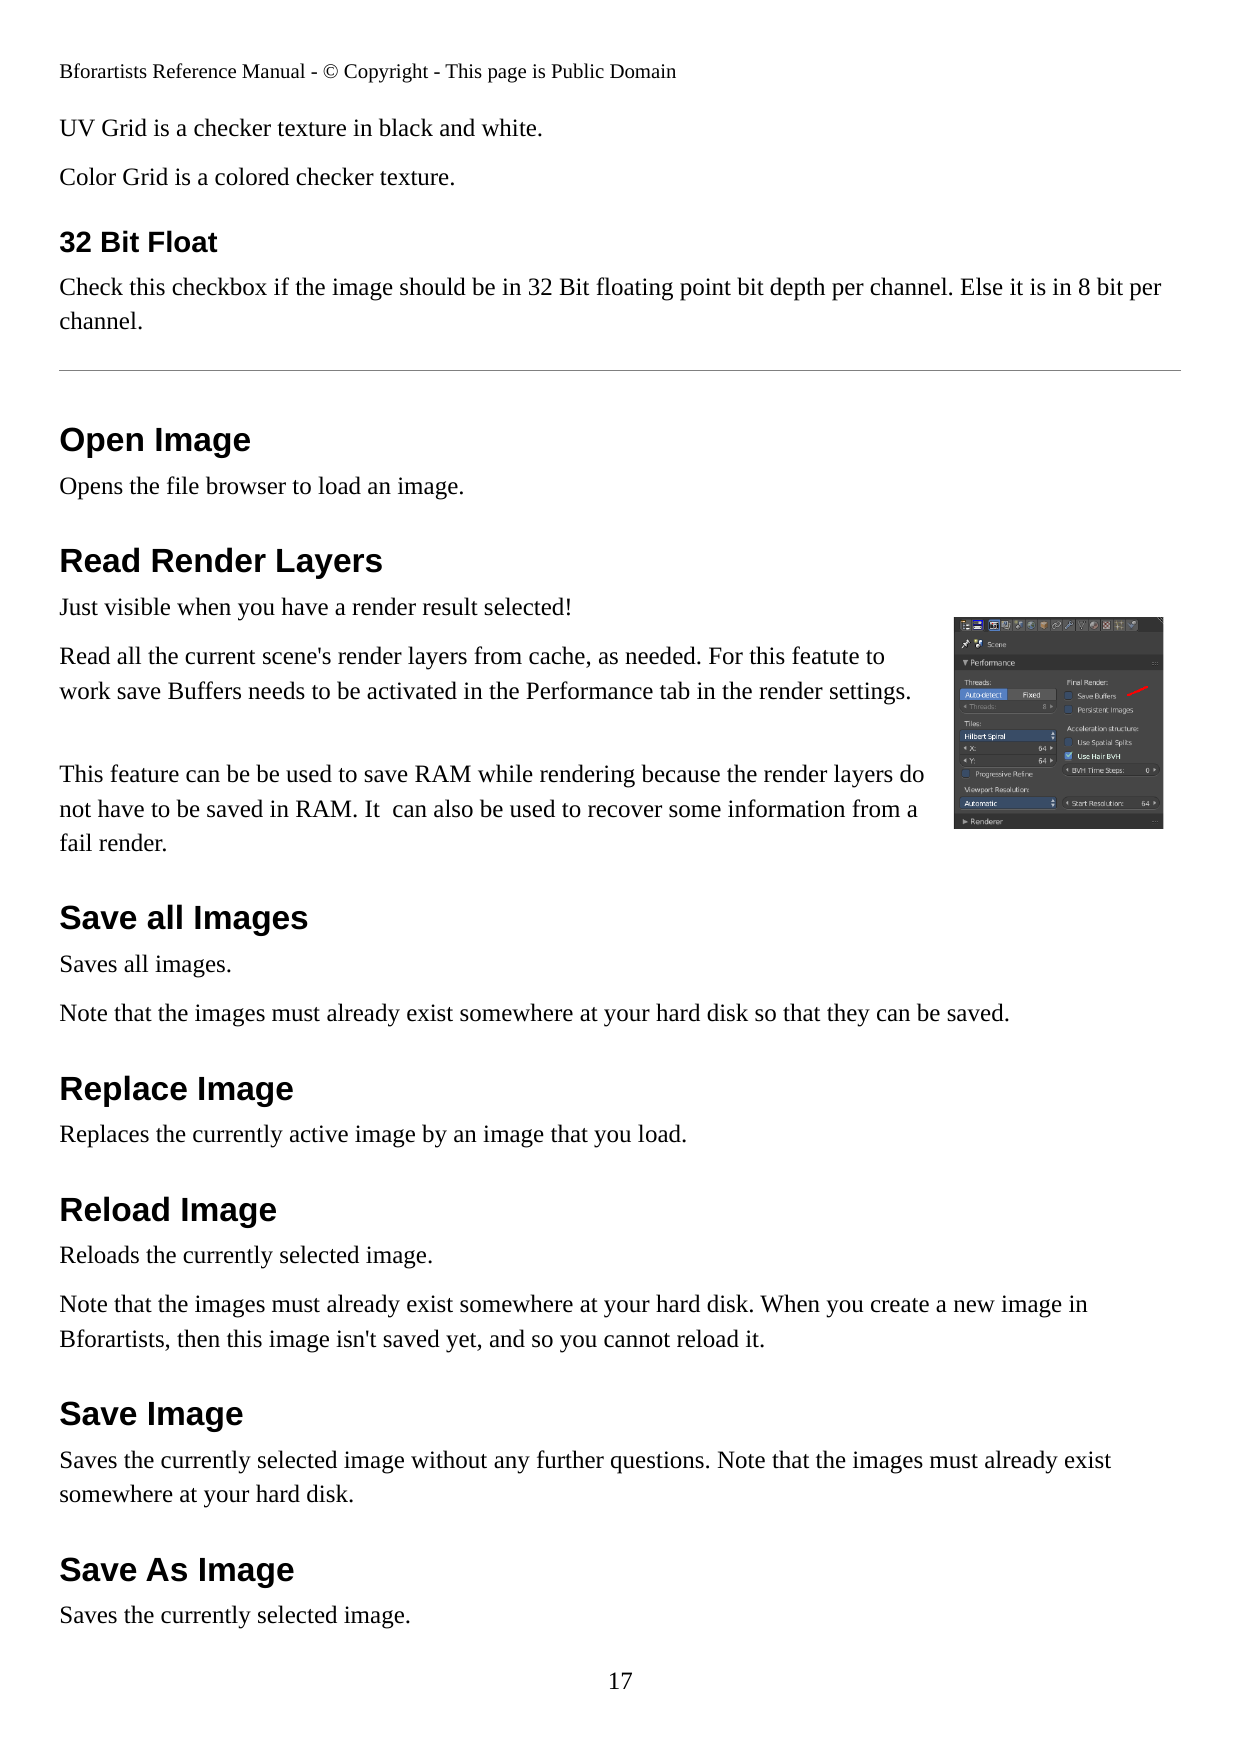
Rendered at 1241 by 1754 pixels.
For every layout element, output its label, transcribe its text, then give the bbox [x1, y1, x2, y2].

subtitle Save Image [59, 1394, 1181, 1433]
text Just visible when you have a render result selected! [59, 592, 1181, 621]
text Note that the images must already exist somewhere at your hard disk so that they can be saved. [59, 998, 1181, 1027]
subtitle Replace Image [59, 1068, 1181, 1107]
subtitle Open Image [59, 420, 1181, 459]
text Opens the file browser to load an image. [59, 471, 1181, 500]
subtitle Reload Image [59, 1189, 1181, 1228]
text Note that the images must already exist somewhere at your hard disk. When you create a new image in Bforartists, then this image isn't saved yet, and so you cannot reload it. [59, 1289, 1181, 1353]
picture [953, 617, 1164, 829]
text UV Grid is a checker texture in black and white. [59, 113, 1181, 141]
subtitle Read Render Layers [59, 541, 1181, 580]
text Read all the current scene's render layers from cache, as needed. For this featute to work save Buffers needs to be activated in the Performance tab in the render settings. [59, 641, 953, 704]
text Color Grid is a colored checker texture. [59, 162, 1181, 190]
subtitle Save As Image [59, 1549, 1181, 1588]
text This feature can be be used to save RAM while rendering because the render layers do not have to be saved in RAM. It can also be used to recover some information from a fail render. [59, 725, 1181, 857]
text Saves all images. [59, 949, 1181, 978]
text Check this checkbox if the image should be in 32 Bit floating point bit depth per channel. Else it is in 8 bit per channel. [59, 272, 1181, 335]
subtitle Save all Images [59, 898, 1181, 937]
text Saves the currently selected image. [59, 1601, 1181, 1629]
text Saves the currently selected image without any further questions. Note that the images must already exist somewhere at your hard disk. [59, 1445, 1181, 1508]
text Reloads the currently selected image. [59, 1241, 1181, 1269]
subtitle 32 Bit Float [59, 225, 1181, 259]
text Replaces the currently active image by an image that you load. [59, 1119, 1181, 1148]
